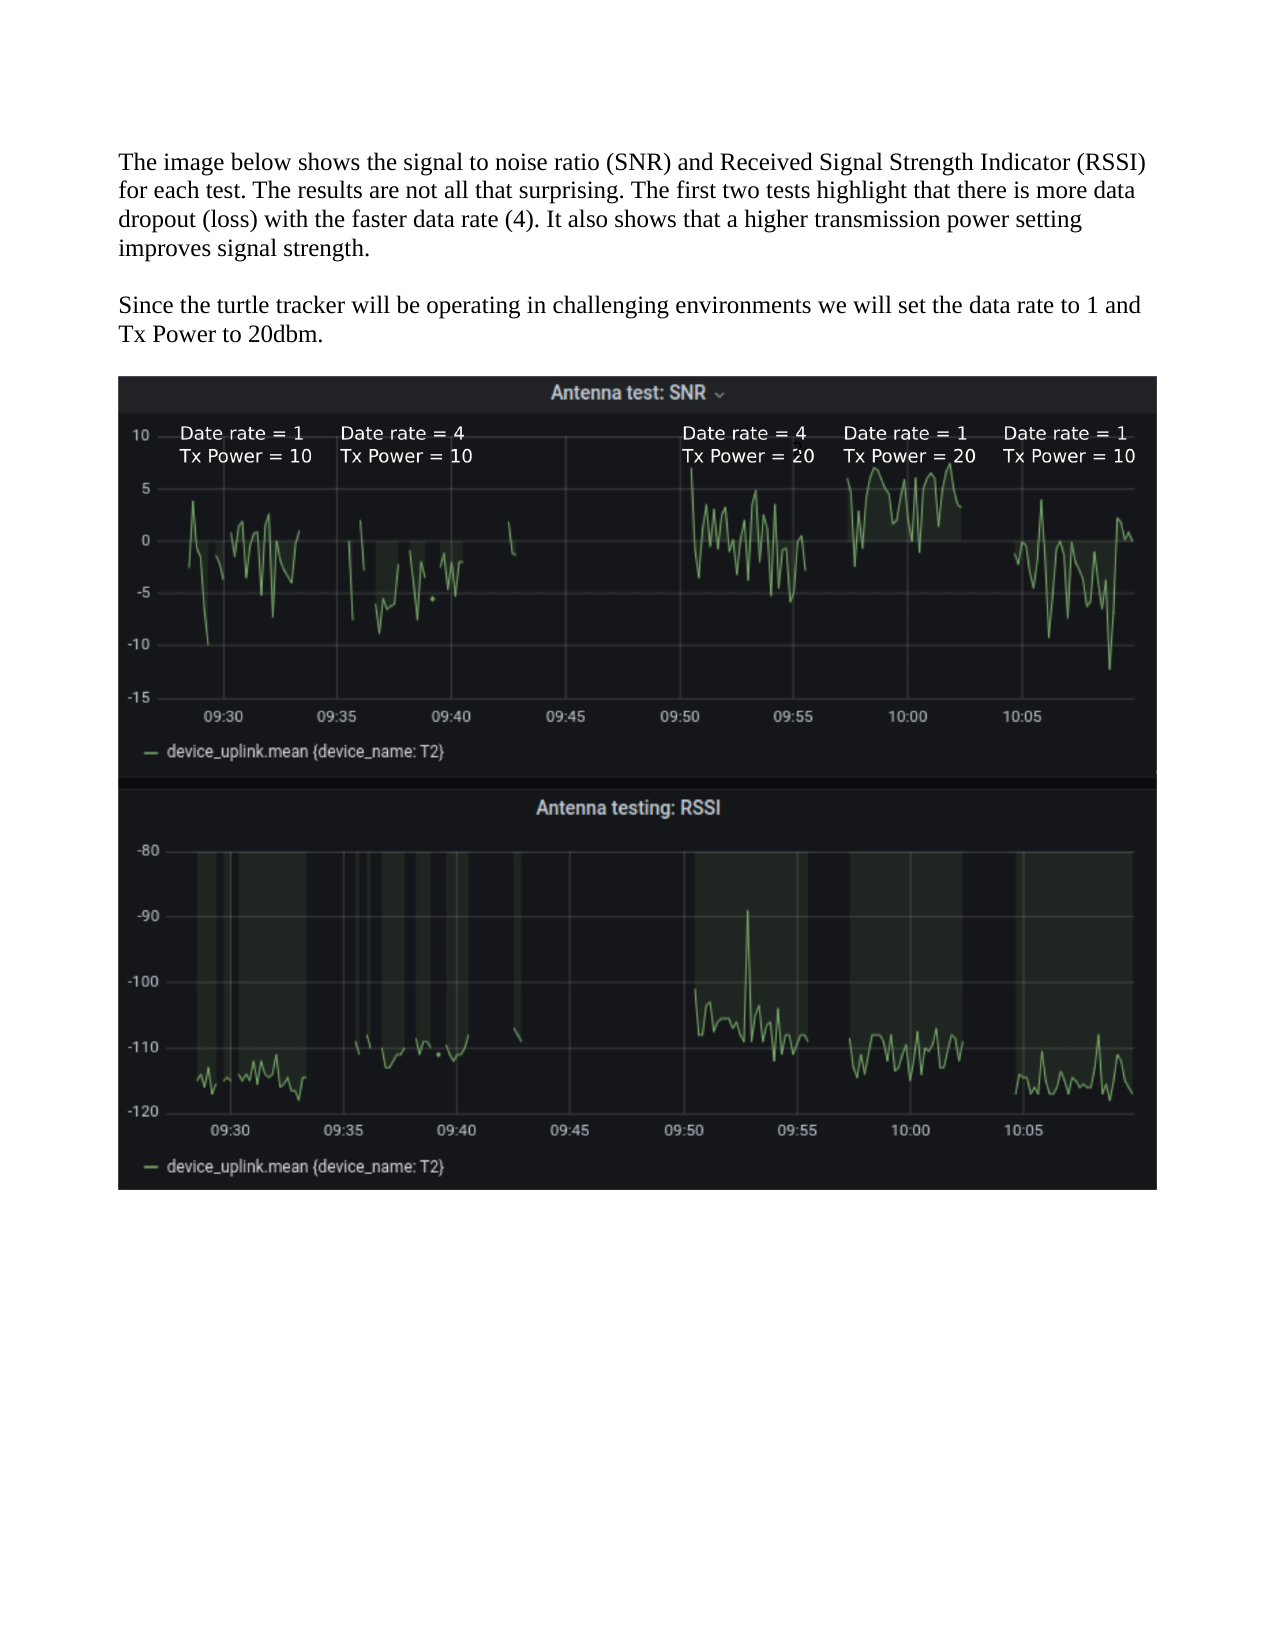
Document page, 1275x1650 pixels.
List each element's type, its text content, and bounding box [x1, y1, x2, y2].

picture [118, 376, 1157, 1190]
text The image below shows the signal to noise ratio (SNR) and Received Signal Strength Indicator (RSSI) for each test. The results are not all that surprising. The first two tests highlight that there is more data dropout (loss) with the faster data rate (4). It also shows that a higher transmission power setting improves signal strength. [118, 147, 1157, 262]
text Since the turtle tracker will be operating in challenging environments we will set the data rate to 1 and Tx Power to 20dbm. [118, 291, 1157, 348]
